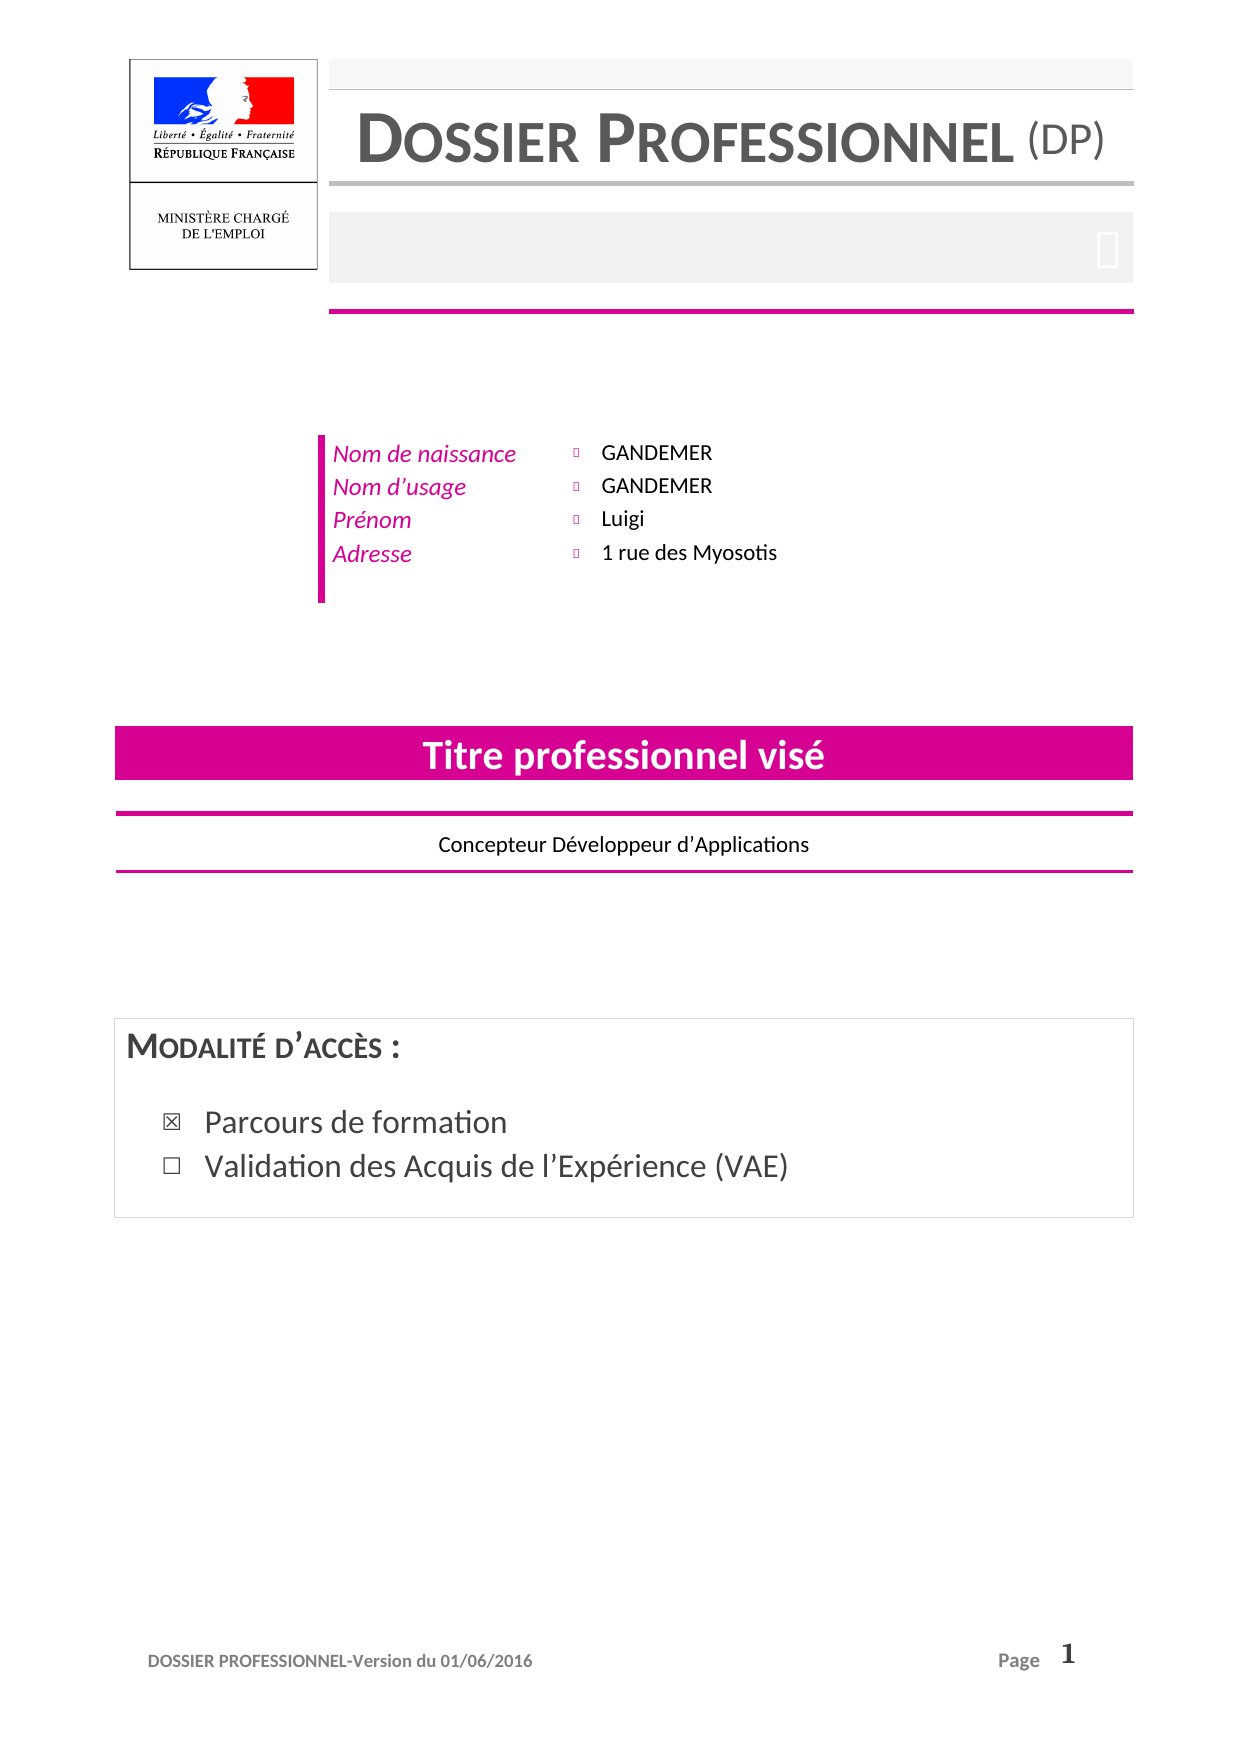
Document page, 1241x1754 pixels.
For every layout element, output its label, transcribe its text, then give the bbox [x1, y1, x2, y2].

table_cell [325, 569, 566, 603]
table_cell  [566, 502, 590, 535]
picture [129, 59, 318, 270]
table_cell [115, 1186, 1133, 1217]
table_cell Nom d’usage [325, 468, 566, 502]
table_cell [115, 780, 1133, 811]
table_cell GANDEMER [590, 468, 1133, 502]
table_header [321, 404, 566, 435]
table_cell ☐ [115, 1142, 193, 1186]
table_header [566, 404, 590, 435]
table_cell Adresse [325, 535, 566, 568]
table_cell Parcours de formation [193, 1098, 1133, 1142]
table_cell [115, 1068, 1133, 1098]
table_cell [115, 871, 1133, 1018]
table_header [590, 404, 1133, 435]
table_cell  [566, 535, 590, 568]
table_cell Luigi [590, 502, 1133, 535]
table_cell [566, 569, 590, 603]
table_cell GANDEMER [590, 435, 1133, 468]
text 1 [1048, 1637, 1089, 1670]
table_cell  [566, 435, 590, 468]
table_cell  [566, 468, 590, 502]
table_cell Modalité d’accès : [115, 1019, 1133, 1067]
table_cell ☒ [115, 1098, 193, 1142]
table_cell Validation des Acquis de l’Expérience (VAE) [193, 1142, 1133, 1186]
table_cell Prénom [325, 502, 566, 535]
table_cell Concepteur Développeur d’Applications [115, 812, 1133, 870]
table_cell 1 rue des Myosotis [590, 535, 1133, 603]
table_cell Nom de naissance [325, 435, 566, 468]
table_header Titre professionnel visé [115, 726, 1133, 780]
